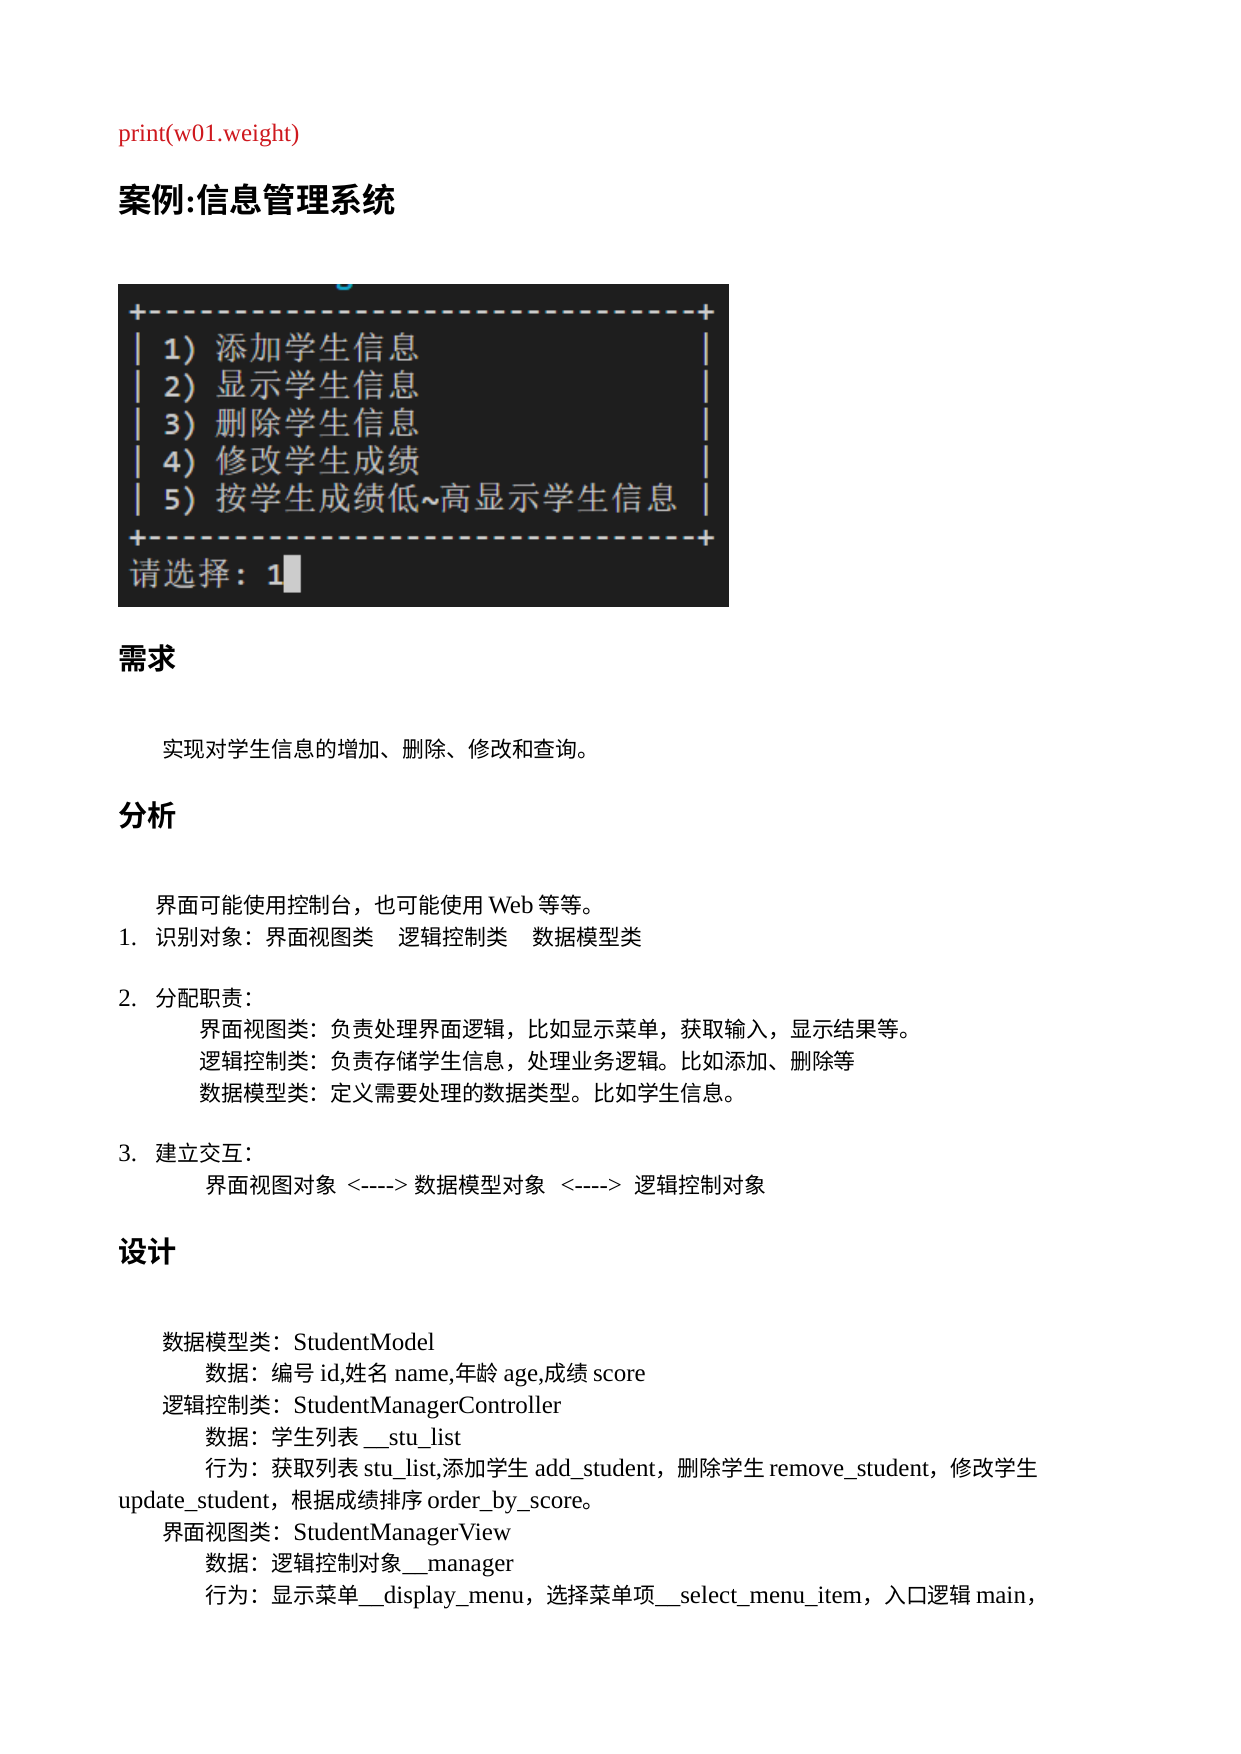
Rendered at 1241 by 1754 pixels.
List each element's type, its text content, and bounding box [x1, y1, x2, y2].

list 逻辑控制类：负责存储学生信息，处理业务逻辑。比如添加、删除等 [156, 1044, 1122, 1076]
text 逻辑控制类：StudentManagerController [118, 1388, 1122, 1420]
text 数据：学生列表 __stu_list [118, 1420, 1122, 1451]
text 实现对学生信息的增加、删除、修改和查询。 [118, 732, 1122, 763]
list 界面视图对象 <----> 数据模型对象 <----> 逻辑控制对象 [206, 1168, 1122, 1199]
text 数据：逻辑控制对象__manager [118, 1546, 1122, 1578]
subtitle 需求 [118, 635, 1122, 678]
list 数据模型类：定义需要处理的数据类型。比如学生信息。 [156, 1076, 1122, 1107]
subtitle 分析 [118, 792, 1122, 835]
subtitle 案例:信息管理系统 [118, 174, 1122, 222]
text 行为：获取列表 stu_list,添加学生 add_student，删除学生remove_student，修改学生update_student，根据成绩排序order_by_score。 [118, 1451, 1122, 1515]
list 建立交互： [118, 1136, 1122, 1168]
text 数据模型类：StudentModel [118, 1325, 1122, 1356]
text 数据：编号 id,姓名 name,年龄 age,成绩 score [118, 1356, 1122, 1388]
subtitle 设计 [118, 1228, 1122, 1271]
list 界面可能使用控制台，也可能使用Web等等。 [156, 888, 1122, 920]
text print(w01.weight) [118, 118, 1122, 147]
text 界面视图类：StudentManagerView [118, 1515, 1122, 1546]
list 识别对象：界面视图类 逻辑控制类 数据模型类 [118, 920, 1122, 952]
picture [118, 284, 729, 607]
text 行为：显示菜单__display_menu，选择菜单项__select_menu_item，入口逻辑main， [118, 1578, 1122, 1610]
list 界面视图类：负责处理界面逻辑，比如显示菜单，获取输入，显示结果等。 [156, 1012, 1122, 1044]
list 分配职责： [118, 981, 1122, 1012]
